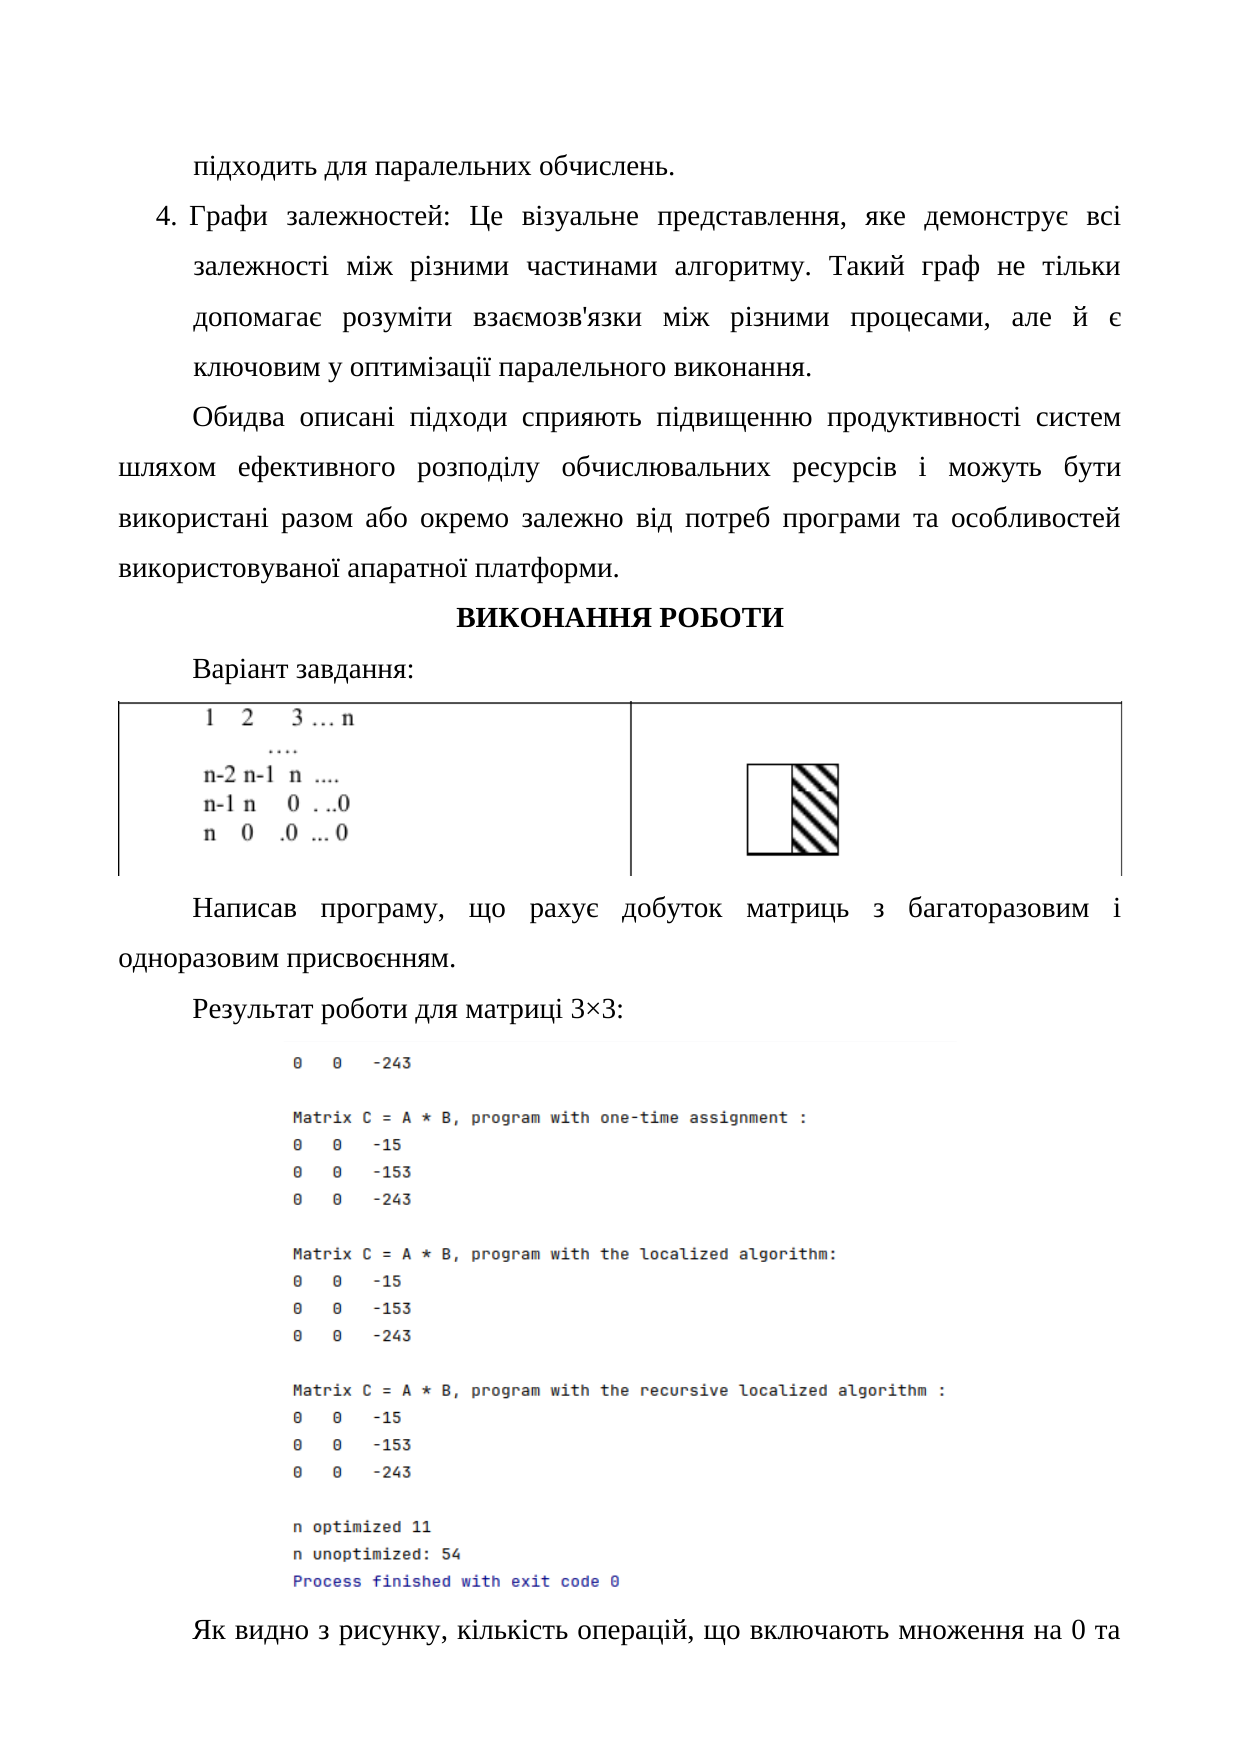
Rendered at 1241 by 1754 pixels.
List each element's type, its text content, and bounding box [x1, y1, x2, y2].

text Написав програму, що рахує добуток матриць з багаторазовим і одноразовим присвоєнням. [118, 890, 1122, 974]
subtitle Виконання роботи [118, 601, 1122, 634]
picture [283, 1041, 957, 1598]
picture [118, 701, 1123, 876]
text Результат роботи для матриці 3×3: [118, 991, 1122, 1024]
text Як видно з рисунку, кількість операцій, що включають множення на 0 та [118, 1612, 1122, 1646]
list підходить для паралельних обчислень. [156, 148, 1122, 181]
text Обидва описані підходи сприяють підвищенню продуктивності систем шляхом ефективного розподілу обчислювальних ресурсів і можуть бути використані разом або окремо залежно від потреб програми та особливостей використовуваної апаратної платформи. [118, 399, 1122, 584]
list Графи залежностей: Це візуальне представлення, яке демонструє всі залежності між різними частинами алгоритму. Такий граф не тільки допомагає розуміти взаємозв'язки між різними процесами, але й є ключовим у оптимізації паралельного виконання. [156, 198, 1122, 382]
text Варіант завдання: [118, 651, 1122, 684]
